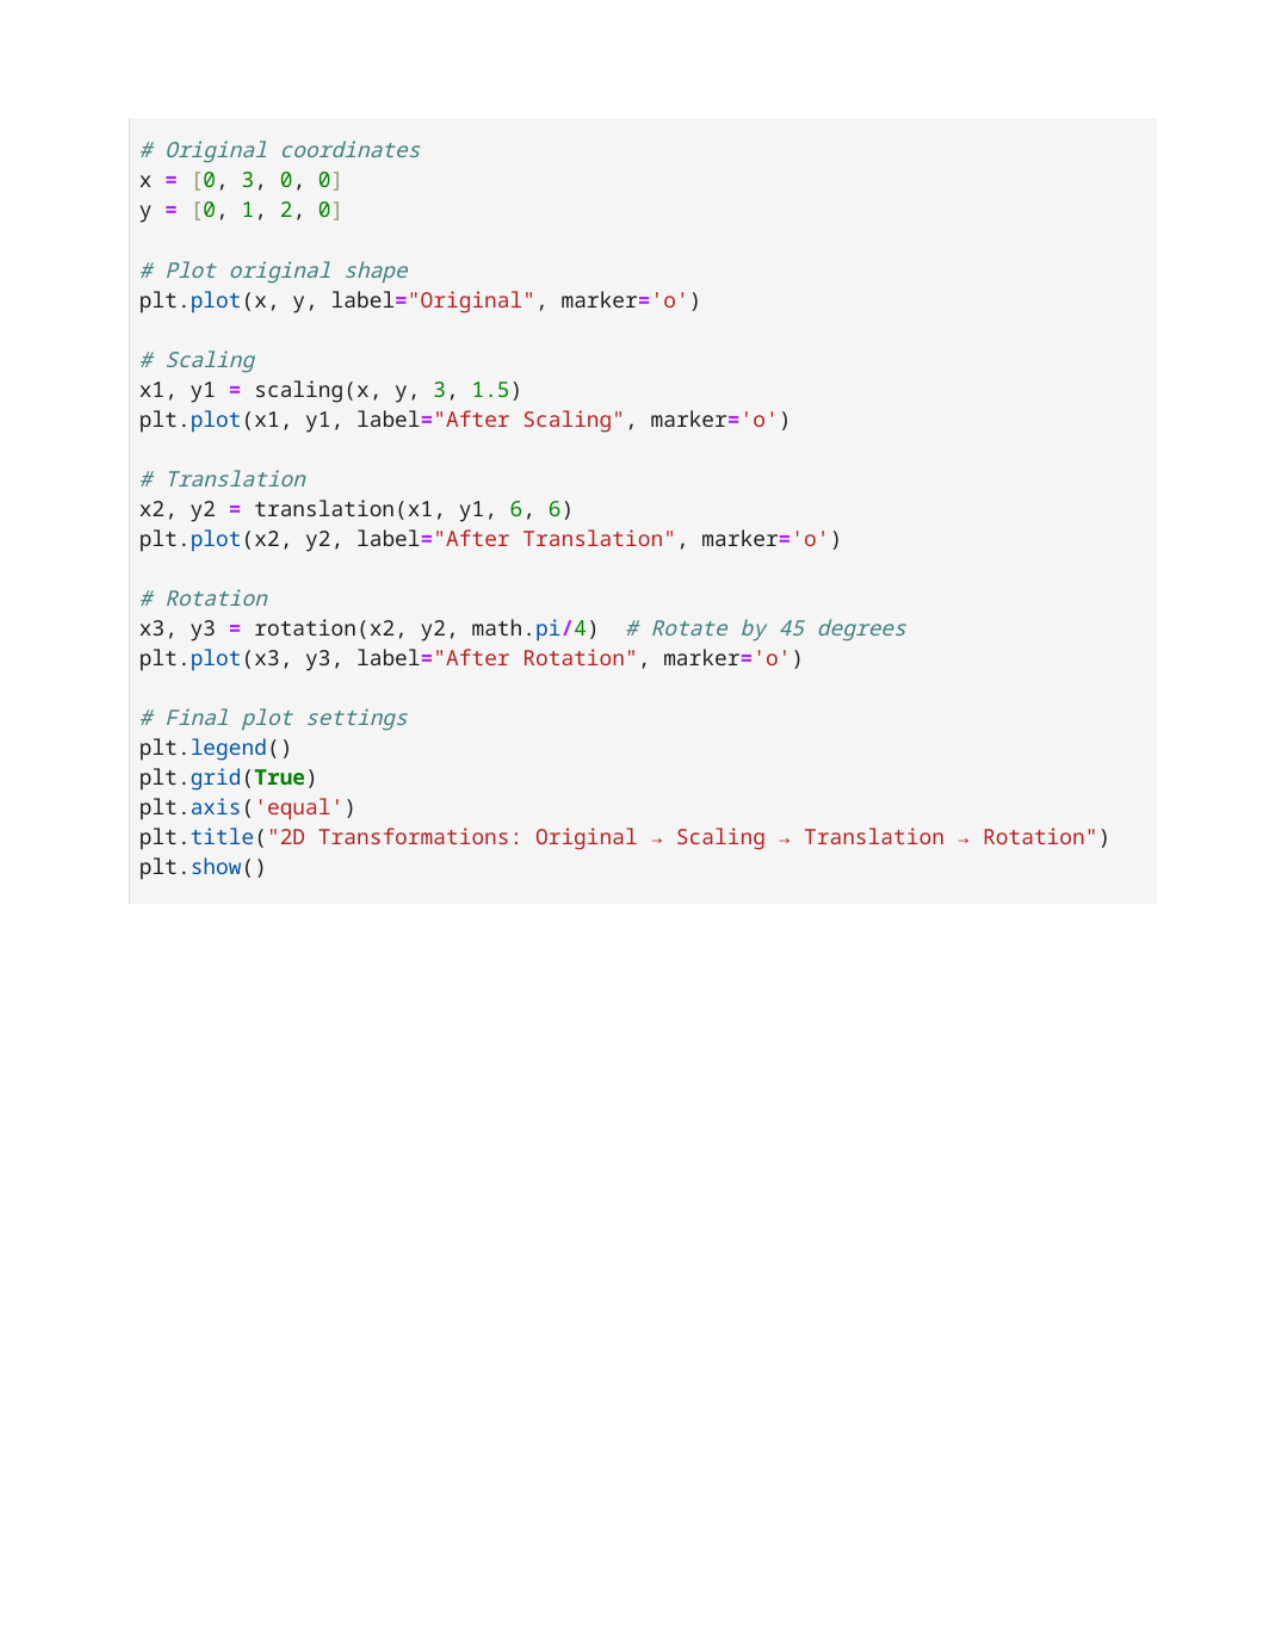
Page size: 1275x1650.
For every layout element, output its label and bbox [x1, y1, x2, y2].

picture [118, 118, 1157, 904]
